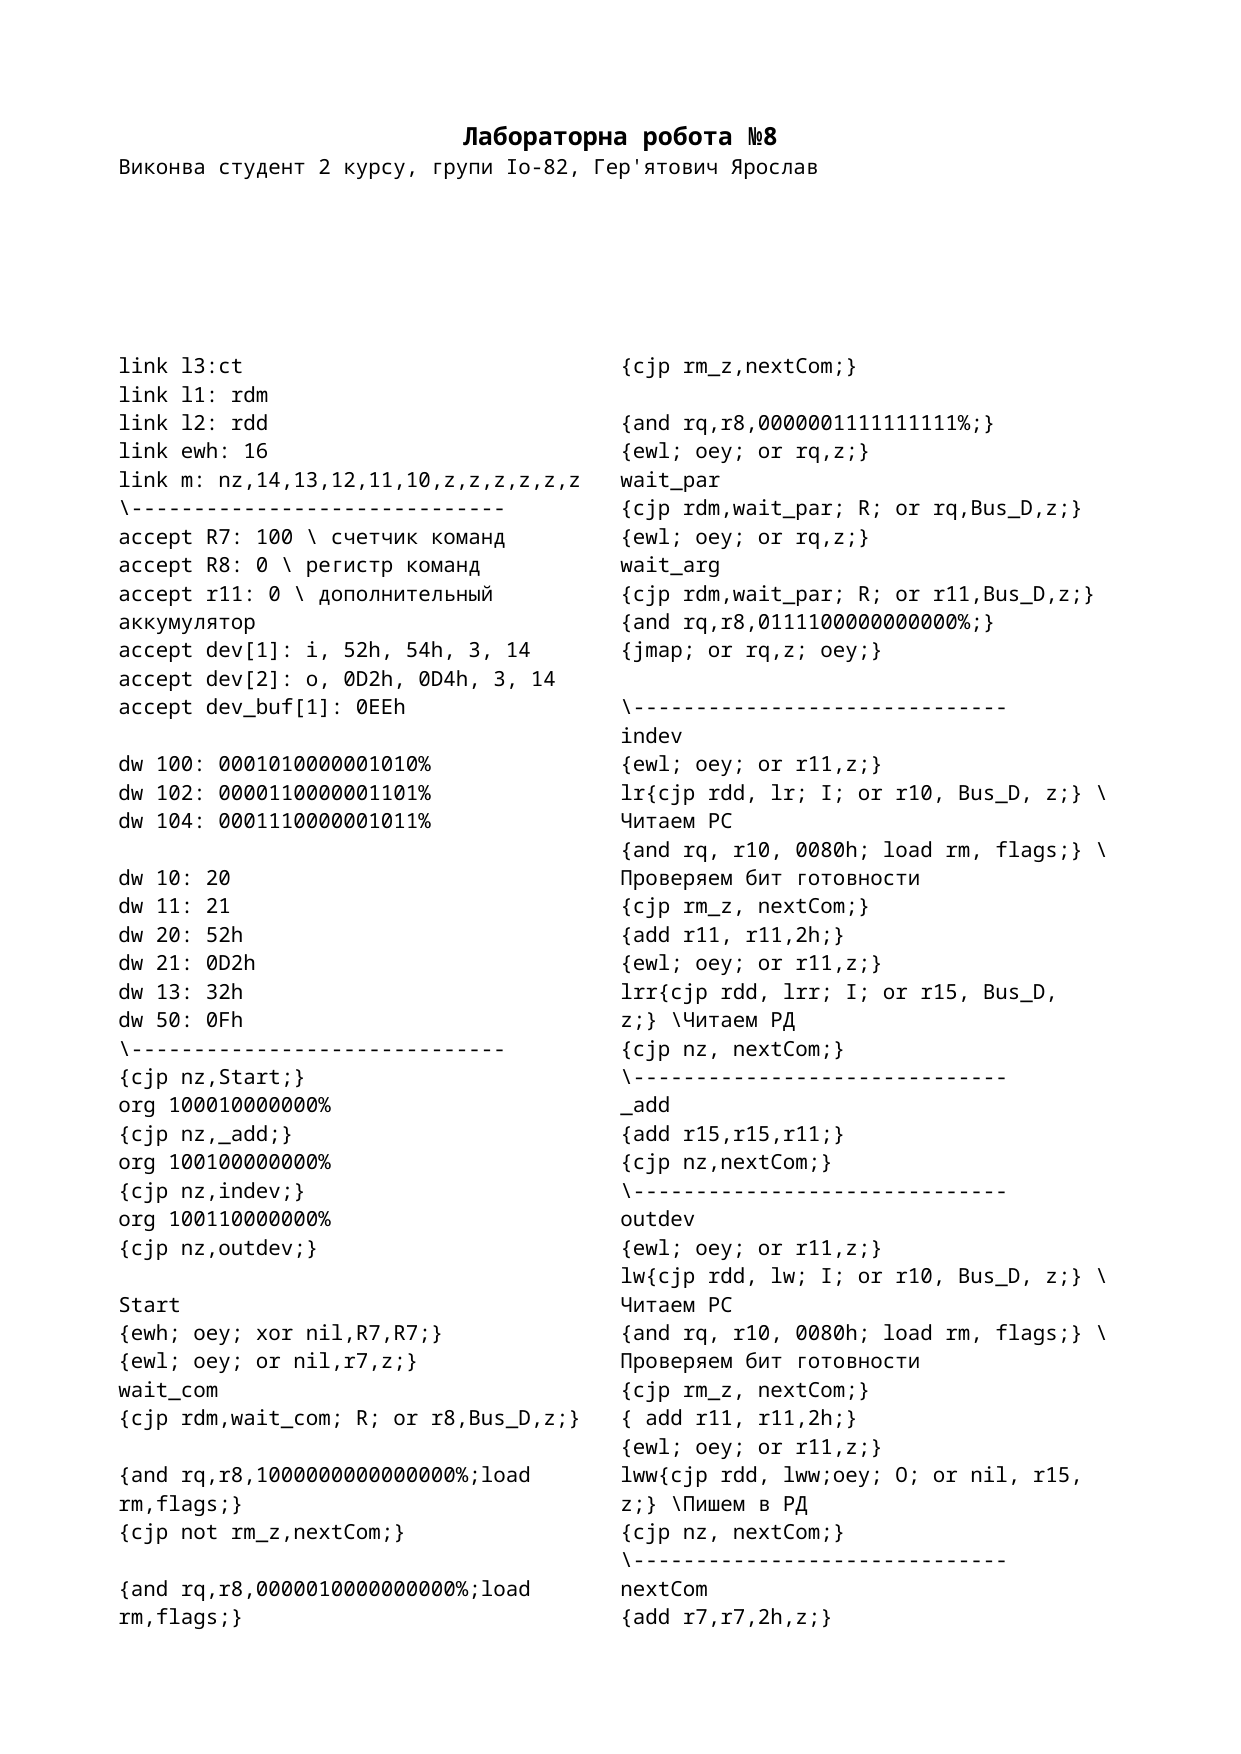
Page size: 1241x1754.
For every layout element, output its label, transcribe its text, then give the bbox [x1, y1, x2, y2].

text {and rq,r8,1000000000000000%;load rm,flags;} [118, 1460, 620, 1517]
text dw 104: 0001110000001011% [118, 806, 620, 835]
text {cjp not rm_z,nextCom;} [118, 1517, 620, 1546]
text Лабораторна робота №8 [118, 118, 1122, 152]
text \------------------------------ [118, 493, 620, 522]
text \------------------------------ [118, 1034, 620, 1062]
text {cjp rm_z,nextCom;} [620, 351, 1122, 380]
text {cjp nz,_add;} [118, 1119, 620, 1147]
text lrr{cjp rdd, lrr; I; or r15, Bus_D, z;} \Читаем РД [620, 977, 1122, 1034]
text {cjp nz,outdev;} [118, 1233, 620, 1261]
text {cjp rm_z, nextCom;} [620, 892, 1122, 920]
text {cjp rdm,wait_par; R; or r11,Bus_D,z;} [620, 579, 1122, 607]
text {cjp nz,nextCom;} [620, 1147, 1122, 1176]
text nextCom [620, 1574, 1122, 1602]
text accept dev_buf[1]: 0EEh [118, 692, 620, 721]
text Start [118, 1290, 620, 1318]
text { add r11, r11,2h;} [620, 1403, 1122, 1432]
text {add r15,r15,r11;} [620, 1119, 1122, 1147]
text indev [620, 721, 1122, 749]
text dw 50: 0Fh [118, 1005, 620, 1034]
text {ewl; oey; or r11,z;} [620, 1432, 1122, 1460]
text {and rq,r8,0111100000000000%;} [620, 607, 1122, 636]
text wait_par [620, 465, 1122, 493]
text {and rq,r8,0000010000000000%;load rm,flags;} [118, 1574, 620, 1631]
text {jmap; or rq,z; oey;} [620, 636, 1122, 664]
text _add [620, 1091, 1122, 1119]
text \------------------------------ [620, 1176, 1122, 1204]
text link ewh: 16 [118, 437, 620, 465]
text {ewl; oey; or r11,z;} [620, 948, 1122, 977]
text lw{cjp rdd, lw; I; or r10, Bus_D, z;} \Читаем РС [620, 1261, 1122, 1318]
text wait_arg [620, 550, 1122, 579]
text dw 100: 0001010000001010% [118, 749, 620, 778]
text accept R7: 100 \ счетчик команд [118, 522, 620, 550]
text link m: nz,14,13,12,11,10,z,z,z,z,z,z [118, 465, 620, 493]
text accept dev[1]: i, 52h, 54h, 3, 14 [118, 636, 620, 664]
text outdev [620, 1204, 1122, 1233]
text dw 20: 52h [118, 920, 620, 948]
text {add r7,r7,2h,z;} [620, 1602, 1122, 1631]
text {cjp rm_z, nextCom;} [620, 1375, 1122, 1403]
text dw 11: 21 [118, 892, 620, 920]
text {cjp nz, nextCom;} [620, 1517, 1122, 1546]
text dw 13: 32h [118, 977, 620, 1005]
text {cjp rdm,wait_par; R; or rq,Bus_D,z;} [620, 493, 1122, 522]
text Виконва студент 2 курсу, групи Іо-82, Гер'ятович Ярослав [118, 152, 1122, 181]
text accept R8: 0 \ регистр команд [118, 550, 620, 579]
text {and rq,r8,0000001111111111%;} [620, 408, 1122, 437]
text org 100010000000% [118, 1091, 620, 1119]
text {ewl; oey; or nil,r7,z;} [118, 1347, 620, 1375]
text dw 102: 0000110000001101% [118, 778, 620, 806]
text {ewl; oey; or r11,z;} [620, 749, 1122, 778]
text lww{cjp rdd, lww;oey; O; or nil, r15, z;} \Пишем в РД [620, 1460, 1122, 1517]
text link l2: rdd [118, 408, 620, 437]
text accept r11: 0 \ дополнительный аккумулятор [118, 579, 620, 636]
text {cjp nz, nextCom;} [620, 1034, 1122, 1062]
text \------------------------------ [620, 692, 1122, 721]
text {cjp nz,Start;} [118, 1062, 620, 1091]
text {add r11, r11,2h;} [620, 920, 1122, 948]
text \------------------------------ [620, 1062, 1122, 1091]
text org 100110000000% [118, 1204, 620, 1233]
text dw 21: 0D2h [118, 948, 620, 977]
text {ewh; oey; xor nil,R7,R7;} [118, 1318, 620, 1347]
text {and rq, r10, 0080h; load rm, flags;} \Проверяем бит готовности [620, 835, 1122, 892]
text {cjp rdm,wait_com; R; or r8,Bus_D,z;} [118, 1403, 620, 1432]
text wait_com [118, 1375, 620, 1403]
text {cjp nz,indev;} [118, 1176, 620, 1204]
text {ewl; oey; or rq,z;} [620, 522, 1122, 550]
text dw 10: 20 [118, 863, 620, 892]
text lr{cjp rdd, lr; I; or r10, Bus_D, z;} \Читаем РС [620, 778, 1122, 835]
text link l3:ct [118, 351, 620, 380]
text accept dev[2]: o, 0D2h, 0D4h, 3, 14 [118, 664, 620, 692]
text {ewl; oey; or rq,z;} [620, 437, 1122, 465]
text {and rq, r10, 0080h; load rm, flags;} \Проверяем бит готовности [620, 1318, 1122, 1375]
text \------------------------------ [620, 1546, 1122, 1574]
text {ewl; oey; or r11,z;} [620, 1233, 1122, 1261]
text org 100100000000% [118, 1147, 620, 1176]
text link l1: rdm [118, 380, 620, 408]
